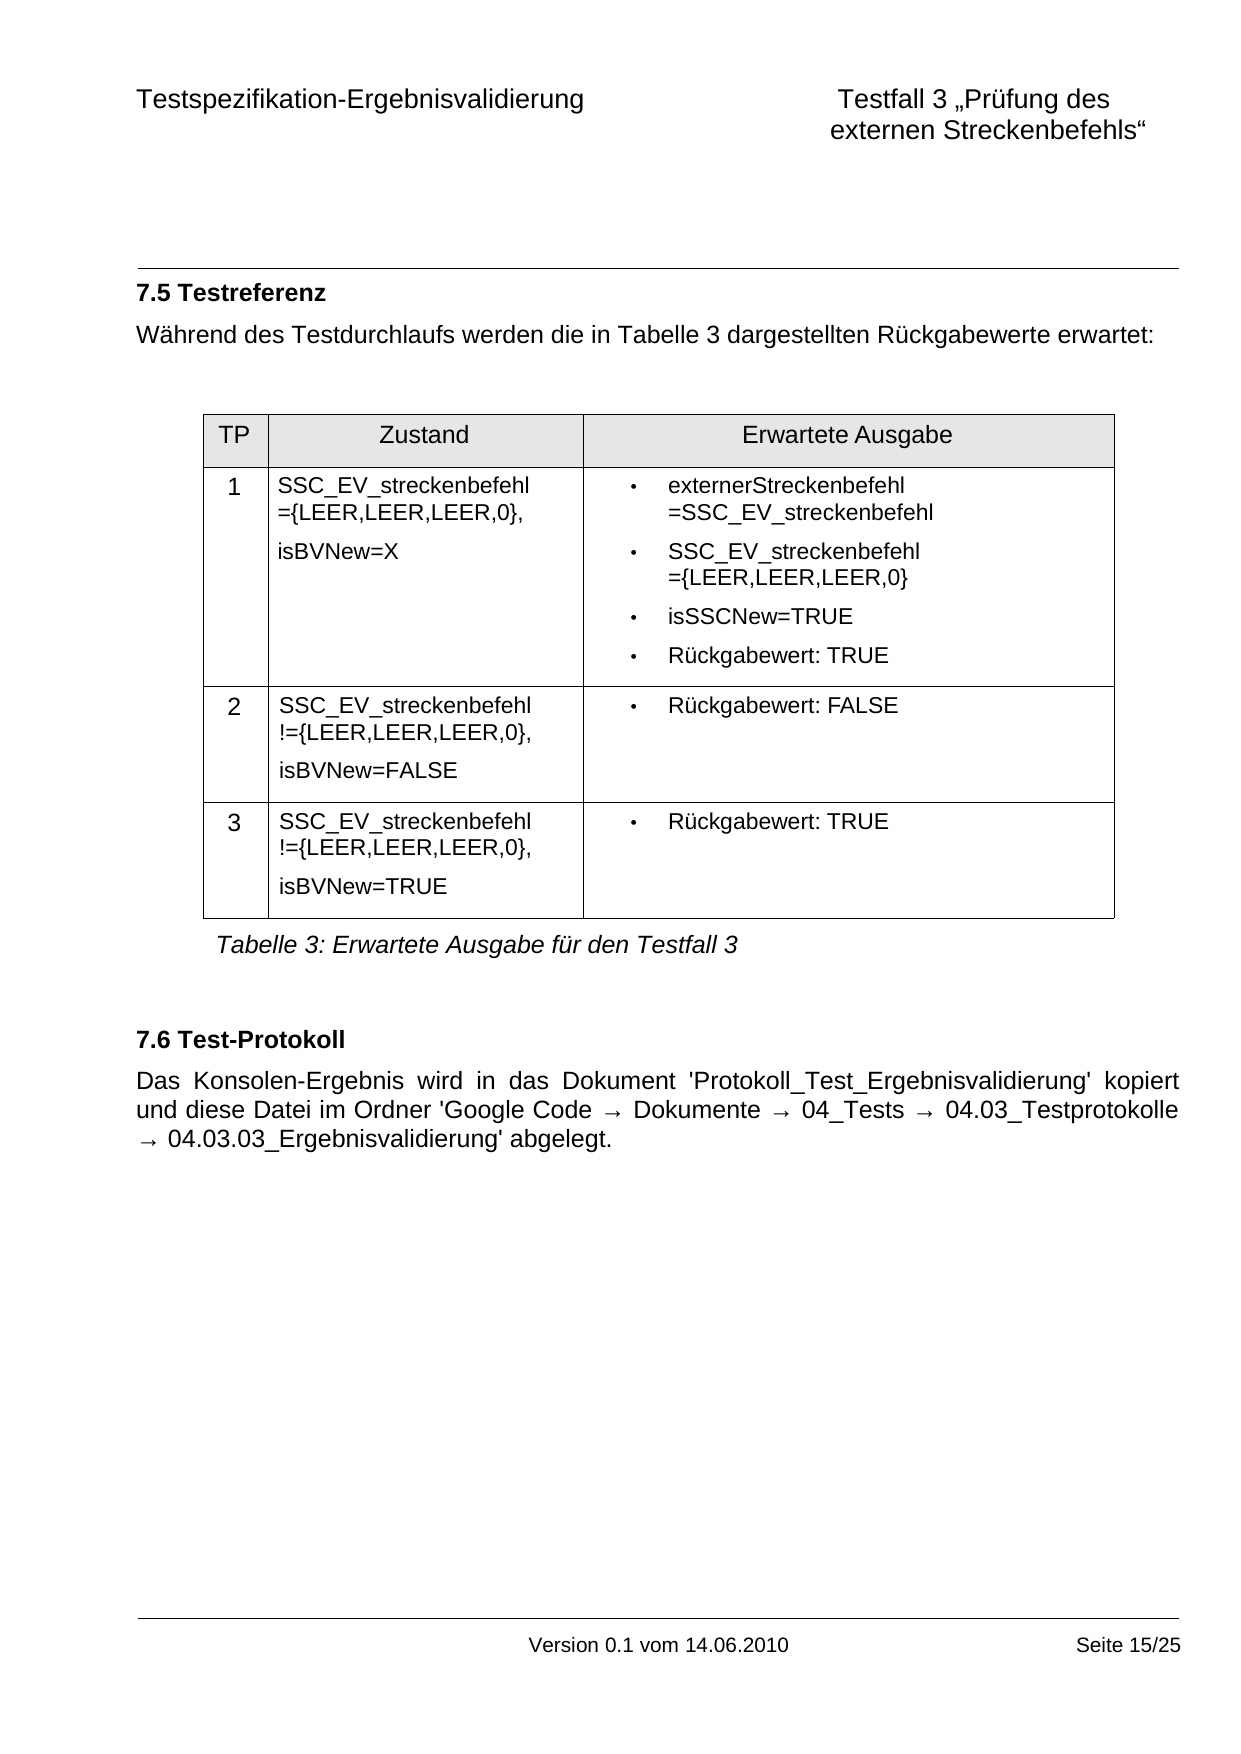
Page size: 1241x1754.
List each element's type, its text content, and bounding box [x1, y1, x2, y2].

table_cell SSC_EV_streckenbefehl !={LEER,LEER,LEER,0}, isBVNew=FALSE [269, 687, 583, 802]
table_header Zustand [269, 415, 583, 467]
table_cell externerStreckenbefehl =SSC_EV_streckenbefehl SSC_EV_streckenbefehl ={LEER,LEER,LEER,0} isSSCNew=TRUE Rückgabewert: TRUE [584, 468, 1114, 686]
table_cell 1 [204, 468, 268, 686]
table_cell Rückgabewert: TRUE [584, 803, 1114, 917]
table_cell Rückgabewert: FALSE [584, 687, 1114, 802]
subtitle Testreferenz [136, 289, 1181, 307]
text Während des Testdurchlaufs werden die in Tabelle 3 dargestellten Rückgabewerte erwartet: [136, 319, 1181, 348]
table_cell 2 [204, 687, 268, 802]
table_cell 3 [204, 803, 268, 917]
subtitle Test-Protokoll [136, 1025, 1181, 1054]
table_header TP [204, 415, 268, 467]
table_cell SSC_EV_streckenbefehl !={LEER,LEER,LEER,0}, isBVNew=TRUE [269, 803, 583, 917]
text Das Konsolen-Ergebnis wird in das Dokument 'Protokoll_Test_Ergebnisvalidierung' kopiert und diese Datei im Ordner 'Google Code → Dokumente → 04_Tests → 04.03_Testprotokolle → 04.03.03_Ergebnisvalidierung' abgelegt. [136, 1066, 1181, 1153]
table_header Erwartete Ausgabe [584, 415, 1114, 467]
table_cell SSC_EV_streckenbefehl ={LEER,LEER,LEER,0}, isBVNew=X [269, 468, 583, 686]
text Tabelle 3: Erwartete Ausgabe für den Testfall 3 [215, 930, 1181, 959]
